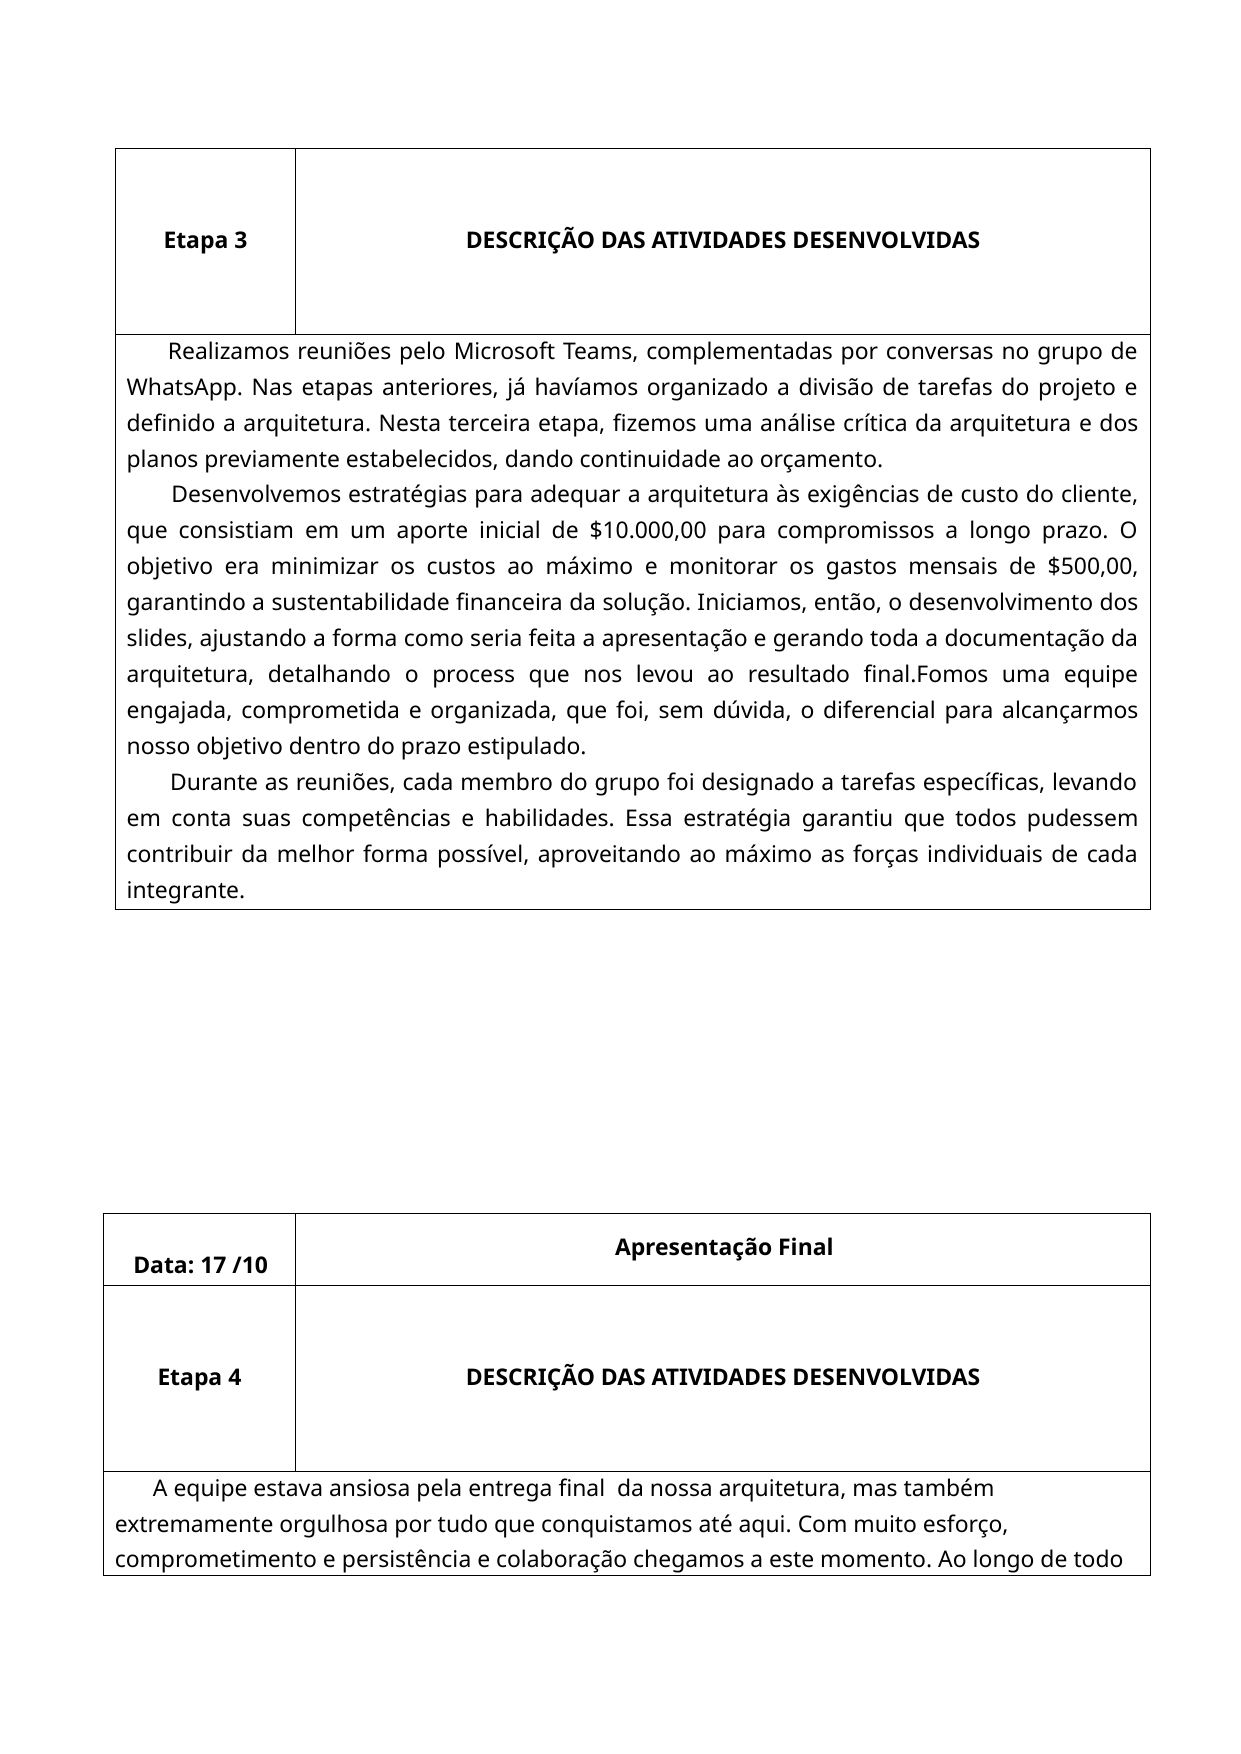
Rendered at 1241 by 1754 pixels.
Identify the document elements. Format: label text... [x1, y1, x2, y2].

table_header Data: 17 /10 [104, 1214, 295, 1284]
table_cell Realizamos reuniões pelo Microsoft Teams, complementadas por conversas no grupo de WhatsApp. Nas etapas anteriores, já havíamos organizado a divisão de tarefas do projeto e definido a arquitetura. Nesta terceira etapa, fizemos uma análise crítica da arquitetura e dos planos previamente estabelecidos, dando continuidade ao orçamento. Desenvolvemos estratégias para adequar a arquitetura às exigências de custo do cliente, que consistiam em um aporte inicial de $10.000,00 para compromissos a longo prazo. O objetivo era minimizar os custos ao máximo e monitorar os gastos mensais de $500,00, garantindo a sustentabilidade financeira da solução. Iniciamos, então, o desenvolvimento dos slides, ajustando a forma como seria feita a apresentação e gerando toda a documentação da arquitetura, detalhando o process que nos levou ao resultado final.Fomos uma equipe engajada, comprometida e organizada, que foi, sem dúvida, o diferencial para alcançarmos nosso objetivo dentro do prazo estipulado. Durante as reuniões, cada membro do grupo foi designado a tarefas específicas, levando em conta suas competências e habilidades. Essa estratégia garantiu que todos pudessem contribuir da melhor forma possível, aproveitando ao máximo as forças individuais de cada integrante. [116, 335, 1150, 909]
table_header Apresentação Final [296, 1214, 1150, 1284]
table_cell Etapa 3 [116, 149, 295, 334]
table_cell A equipe estava ansiosa pela entrega final da nossa arquitetura, mas também extremamente orgulhosa por tudo que conquistamos até aqui. Com muito esforço, comprometimento e persistência e colaboração chegamos a este momento. Ao longo de todo [104, 1472, 1150, 1575]
table_cell Etapa 4 [104, 1286, 295, 1471]
table_cell DESCRIÇÃO DAS ATIVIDADES DESENVOLVIDAS [296, 1286, 1150, 1471]
table_cell DESCRIÇÃO DAS ATIVIDADES DESENVOLVIDAS [296, 149, 1150, 334]
